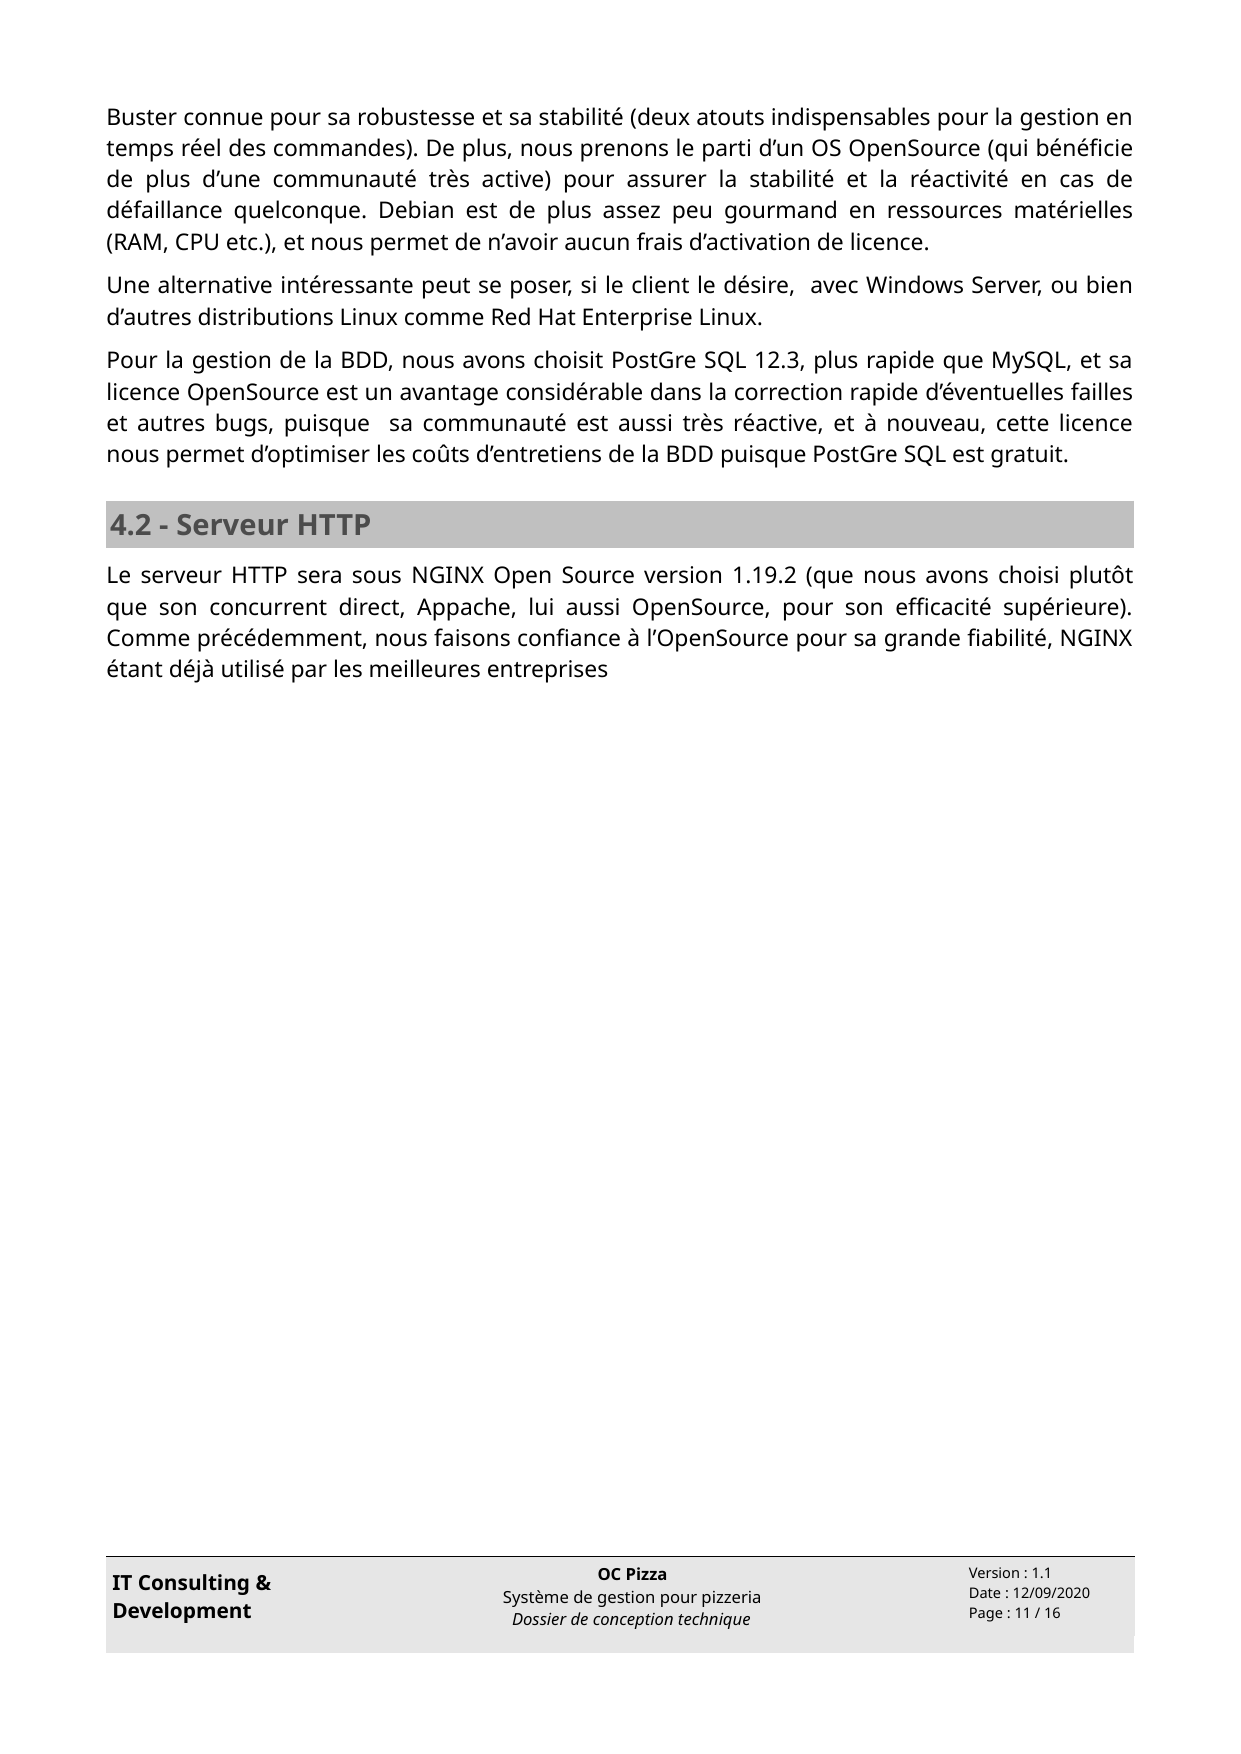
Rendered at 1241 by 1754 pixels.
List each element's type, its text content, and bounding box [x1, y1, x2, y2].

text Une alternative intéressante peut se poser, si le client le désire, avec Windows Server, ou bien d’autres distributions Linux comme Red Hat Enterprise Linux. [106, 269, 1134, 332]
text Pour la gestion de la BDD, nous avons choisit PostGre SQL 12.3, plus rapide que MySQL, et sa licence OpenSource est un avantage considérable dans la correction rapide d’éventuelles failles et autres bugs, puisque sa communauté est aussi très réactive, et à nouveau, cette licence nous permet d’optimiser les coûts d’entretiens de la BDD puisque PostGre SQL est gratuit. [106, 344, 1134, 469]
text Le serveur HTTP sera sous NGINX Open Source version 1.19.2 (que nous avons choisi plutôt que son concurrent direct, Appache, lui aussi OpenSource, pour son efficacité supérieure). Comme précédemment, nous faisons confiance à l’OpenSource pour sa grande fiabilité, NGINX étant déjà utilisé par les meilleures entreprises [106, 559, 1134, 684]
subtitle Serveur HTTP [107, 502, 1133, 547]
text Buster connue pour sa robustesse et sa stabilité (deux atouts indispensables pour la gestion en temps réel des commandes). De plus, nous prenons le parti d’un OS OpenSource (qui bénéficie de plus d’une communauté très active) pour assurer la stabilité et la réactivité en cas de défaillance quelconque. Debian est de plus assez peu gourmand en ressources matérielles (RAM, CPU etc.), et nous permet de n’avoir aucun frais d’activation de licence. [106, 100, 1134, 257]
